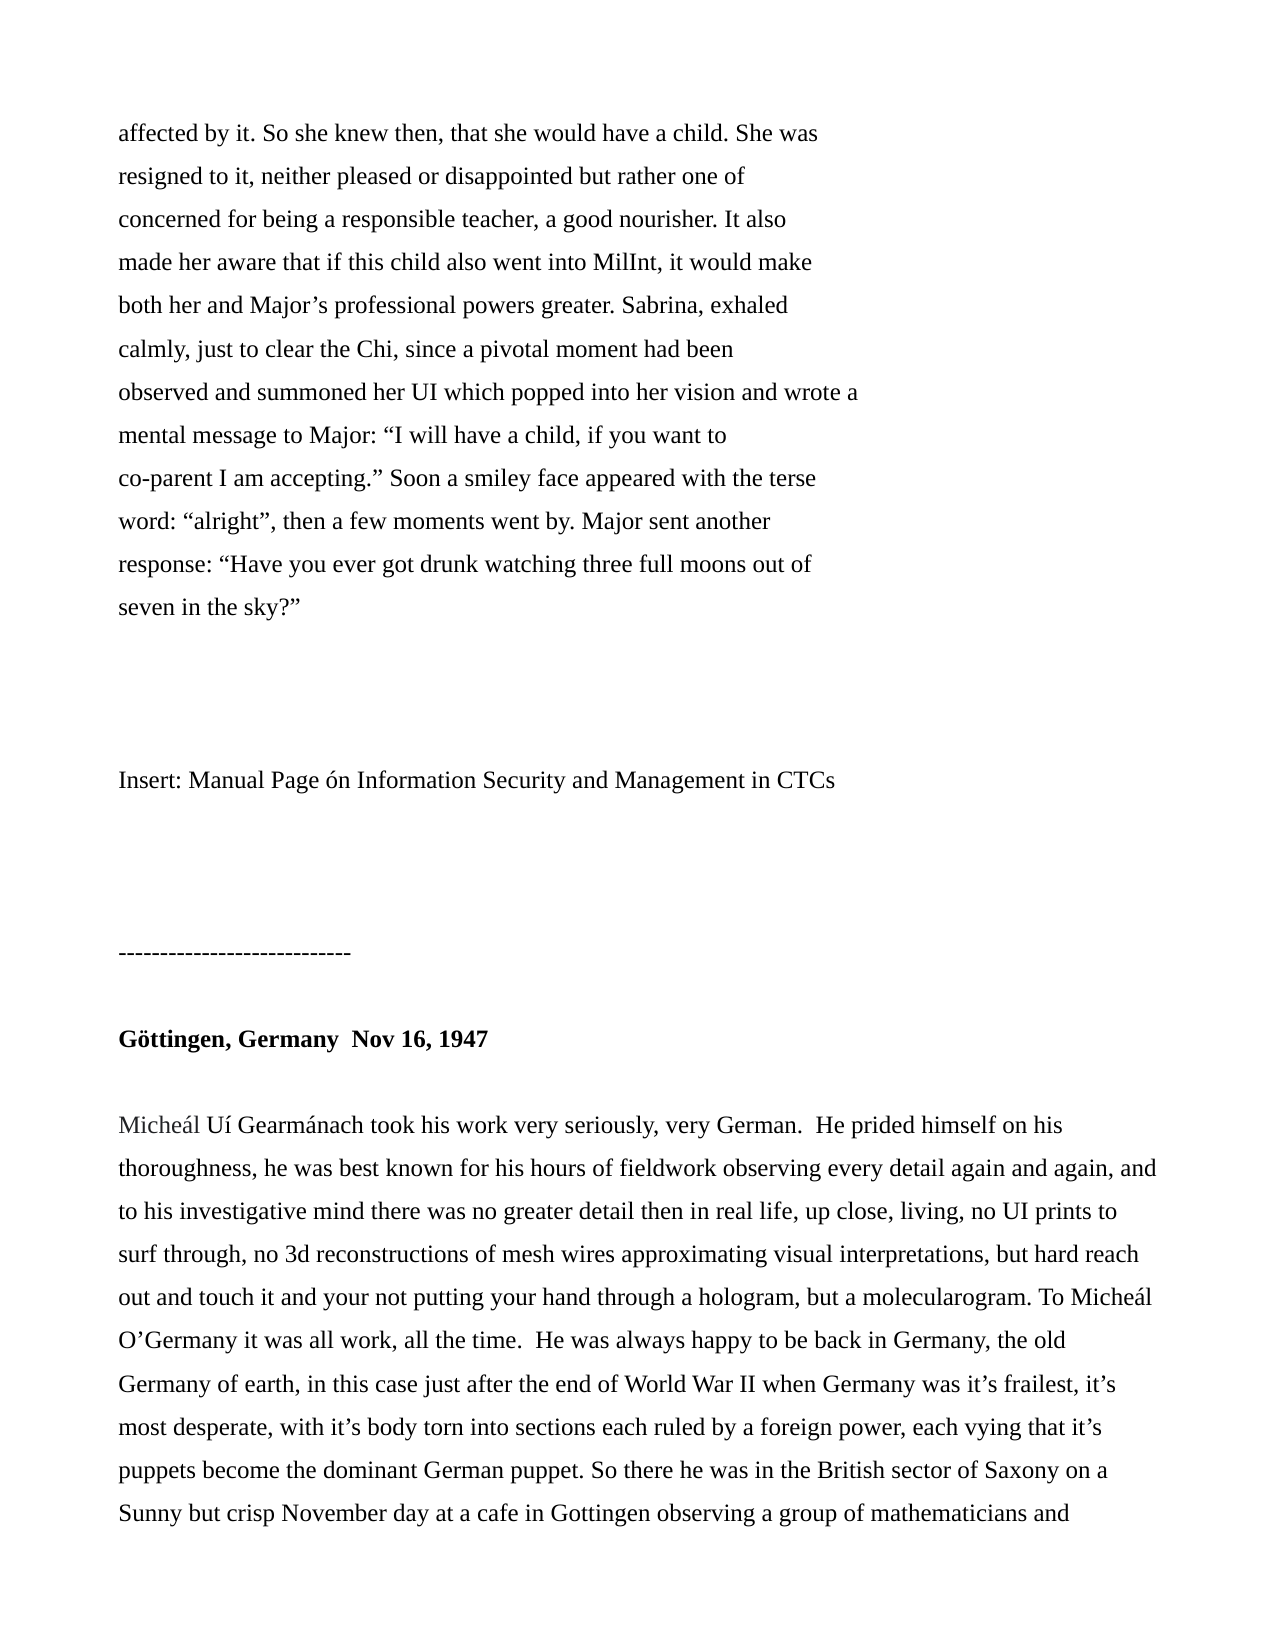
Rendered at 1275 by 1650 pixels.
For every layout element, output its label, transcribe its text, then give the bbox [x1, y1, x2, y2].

text Micheál Uí Gearmánach took his work very seriously, very German. He prided himself on his thoroughness, he was best known for his hours of fieldwork observing every detail again and again, and to his investigative mind there was no greater detail then in real life, up close, living, no UI prints to surf through, no 3d reconstructions of mesh wires approximating visual interpretations, but hard reach out and touch it and your not putting your hand through a hologram, but a molecularogram. To Micheál O’Germany it was all work, all the time. He was always happy to be back in Germany, the old Germany of earth, in this case just after the end of World War II when Germany was it’s frailest, it’s most desperate, with it’s body torn into sections each ruled by a foreign power, each vying that it’s puppets become the dominant German puppet. So there he was in the British sector of Saxony on a Sunny but crisp November day at a cafe in Gottingen observing a group of mathematicians and [118, 1110, 1157, 1527]
text Göttingen, Germany Nov 16, 1947 [118, 1024, 1157, 1052]
text affected by it. So she knew then, that she would have a child. She was resigned to it, neither pleased or disappointed but rather one of concerned for being a responsible teacher, a good nourisher. It also made her aware that if this child also went into MilInt, it would make both her and Major’s professional powers greater. Sabrina, exhaled calmly, just to clear the Chi, since a pivotal moment had been observed and summoned her UI which popped into her vision and wrote a mental message to Major: “I will have a child, if you want to co-parent I am accepting.” Soon a smiley face appeared with the terse word: “alright”, then a few moments went by. Major sent another response: “Have you ever got drunk watching three full moons out of seven in the sky?” Insert: Manual Page ón Information Security and Management in CTCs ---------------------------- [118, 118, 1157, 1009]
